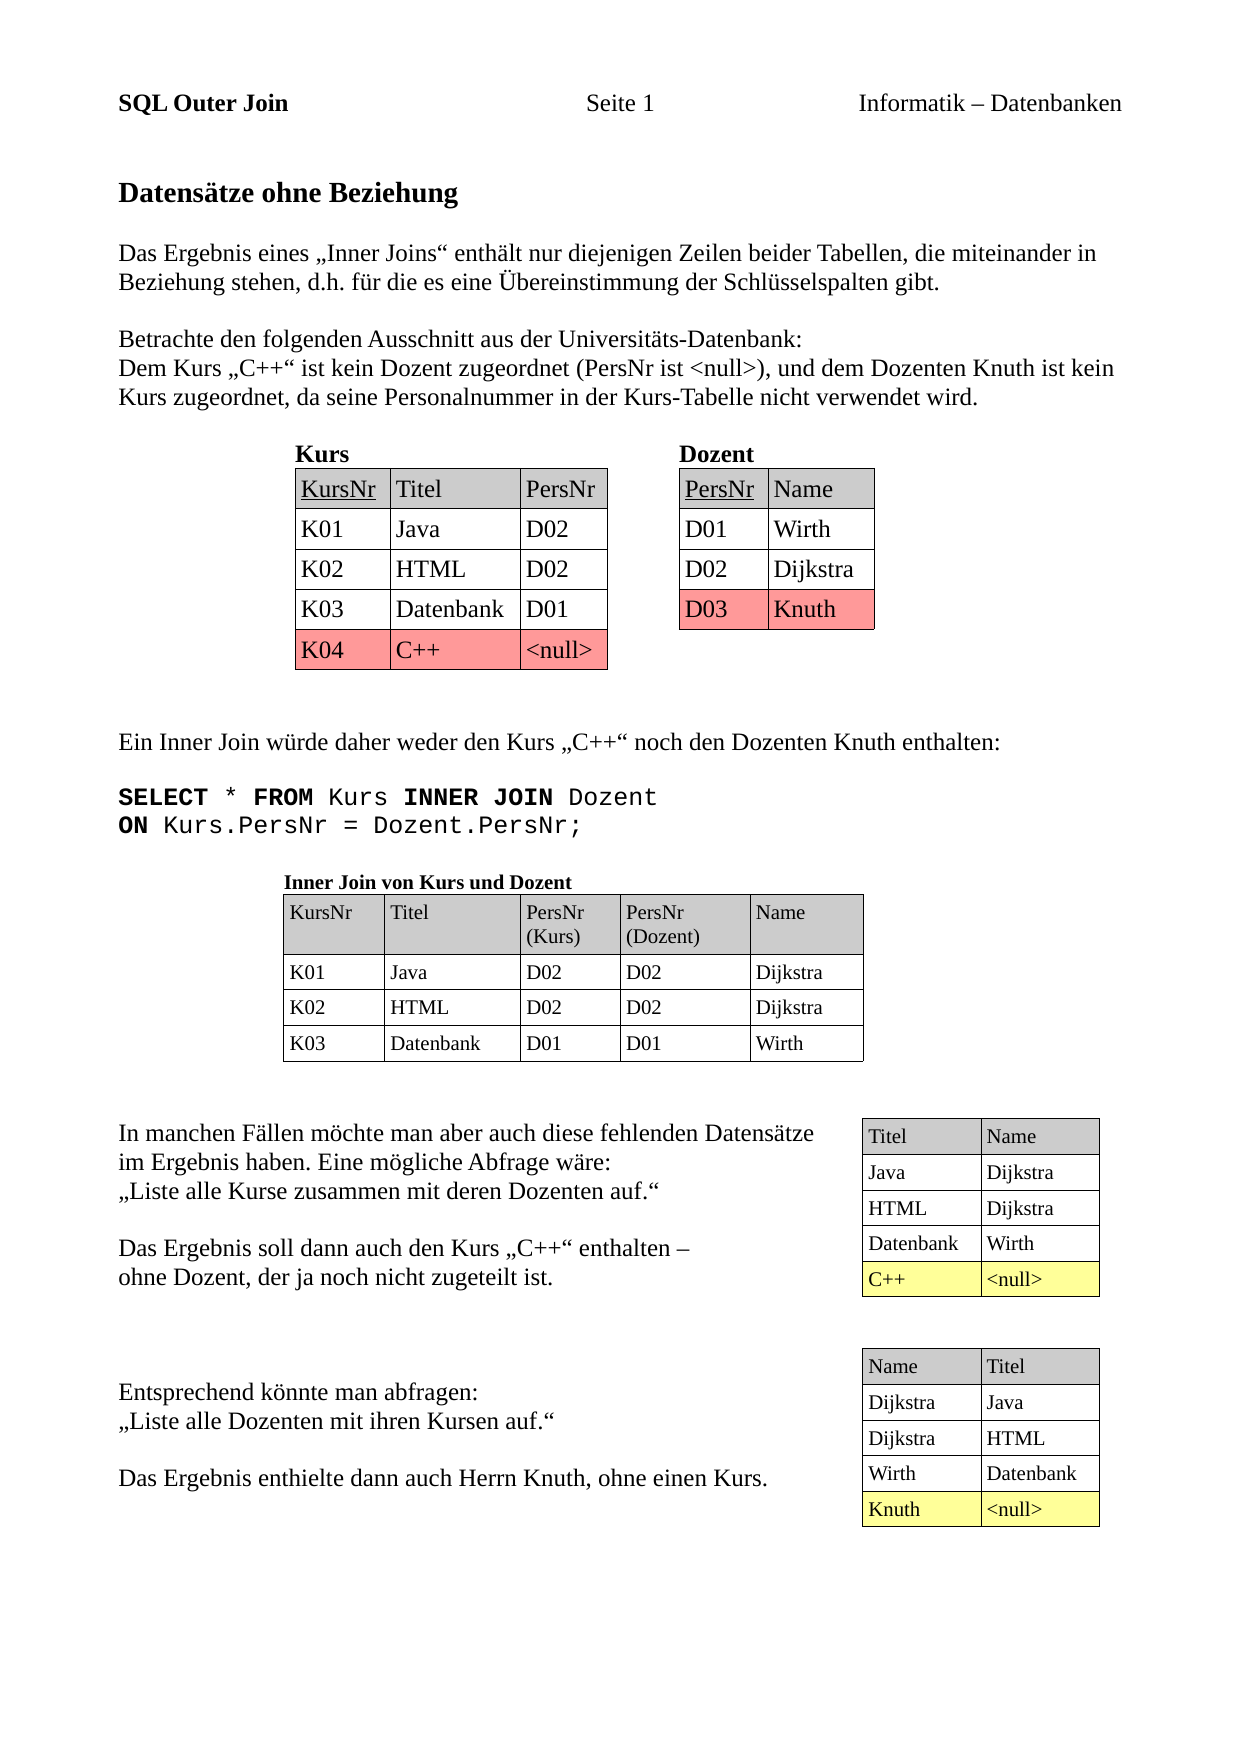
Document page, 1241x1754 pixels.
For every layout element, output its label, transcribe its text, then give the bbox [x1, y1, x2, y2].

table_cell Java [863, 1155, 981, 1189]
table_cell D02 [621, 955, 750, 989]
table_cell K03 [296, 590, 390, 629]
table_header In manchen Fällen möchte man aber auch diese fehlenden Datensätze im Ergebnis haben. Eine mögliche Abfrage wäre: „Liste alle Kurse zusammen mit deren Dozenten auf.“ Das Ergebnis soll dann auch den Kurs „C++“ enthalten – ohne Dozent, der ja noch nicht zugeteilt ist. [118, 1118, 821, 1348]
table_cell D02 [621, 990, 750, 1025]
table_cell Wirth [863, 1456, 981, 1491]
table_cell Java [982, 1385, 1099, 1419]
table_header [980, 870, 1122, 1061]
table_cell D02 [521, 955, 620, 989]
table_header Dozent [679, 439, 1122, 669]
table_header [118, 439, 295, 669]
table_cell D02 [521, 550, 607, 589]
table_cell Dijkstra [863, 1385, 981, 1419]
table_cell [1100, 1348, 1122, 1527]
table_cell Knuth [863, 1492, 981, 1526]
table_cell Dijkstra [863, 1421, 981, 1455]
table_cell Dijkstra [751, 955, 863, 989]
table_cell D01 [680, 509, 768, 548]
table_cell Java [391, 509, 520, 548]
text Das Ergebnis eines „Inner Joins“ enthält nur diejenigen Zeilen beider Tabellen, die miteinander in Beziehung stehen, d.h. für die es eine Übereinstimmung der Schlüsselspalten gibt. [118, 238, 1122, 295]
table_header [118, 870, 283, 1061]
table_cell K03 [284, 1026, 384, 1061]
table_header PersNr (Kurs) [521, 895, 620, 954]
text Datensätze ohne Beziehung [118, 176, 1122, 209]
table_cell D01 [521, 1026, 620, 1061]
table_cell C++ [863, 1262, 981, 1296]
table_header Name [769, 469, 874, 508]
table_cell <null> [521, 630, 607, 669]
text ON Kurs.PersNr = Dozent.PersNr; [118, 813, 1122, 841]
table_header Name [863, 1349, 981, 1384]
table_header Titel [385, 895, 520, 954]
table_header Name [751, 895, 863, 954]
table_cell D02 [521, 509, 607, 548]
text Dem Kurs „C++“ ist kein Dozent zugeordnet (PersNr ist <null>), und dem Dozenten Knuth ist kein Kurs zugeordnet, da seine Personalnummer in der Kurs-Tabelle nicht verwendet wird. [118, 353, 1122, 410]
table_header [863, 1118, 1122, 1348]
table_cell Datenbank [391, 590, 520, 629]
table_header PersNr [680, 469, 768, 508]
table_cell Wirth [769, 509, 874, 548]
table_cell K01 [296, 509, 390, 548]
table_cell Datenbank [385, 1026, 520, 1061]
table_cell HTML [385, 990, 520, 1025]
table_cell D03 [680, 590, 768, 629]
table_cell Wirth [982, 1226, 1099, 1261]
table_cell C++ [391, 630, 520, 669]
table_header Titel [982, 1349, 1099, 1384]
table_cell Wirth [751, 1026, 863, 1061]
table_cell Dijkstra [769, 550, 874, 589]
table_header PersNr [521, 469, 607, 508]
table_cell D02 [521, 990, 620, 1025]
table_cell Entsprechend könnte man abfragen: „Liste alle Dozenten mit ihren Kursen auf.“ Das Ergebnis enthielte dann auch Herrn Knuth, ohne einen Kurs. [118, 1348, 821, 1527]
table_cell Dijkstra [982, 1191, 1099, 1225]
table_cell [821, 1348, 862, 1527]
table_header PersNr (Dozent) [621, 895, 750, 954]
table_header Titel [391, 469, 520, 508]
table_cell <null> [982, 1262, 1099, 1296]
table_header [821, 1118, 862, 1348]
table_cell <null> [982, 1492, 1099, 1526]
table_cell HTML [391, 550, 520, 589]
text SELECT * FROM Kurs INNER JOIN Dozent [118, 784, 1122, 813]
table_cell Datenbank [982, 1456, 1099, 1491]
table_cell D01 [521, 590, 607, 629]
table_header Kurs [295, 439, 679, 669]
table_header KursNr [296, 469, 390, 508]
table_cell Java [385, 955, 520, 989]
text Ein Inner Join würde daher weder den Kurs „C++“ noch den Dozenten Knuth enthalten: [118, 727, 1122, 756]
table_cell K02 [296, 550, 390, 589]
table_cell K02 [284, 990, 384, 1025]
text Betrachte den folgenden Ausschnitt aus der Universitäts-Datenbank: [118, 324, 1122, 353]
table_cell K04 [296, 630, 390, 669]
table_header KursNr [284, 895, 384, 954]
table_cell Dijkstra [982, 1155, 1099, 1189]
table_header Name [982, 1119, 1099, 1154]
table_cell Knuth [769, 590, 874, 629]
table_cell HTML [863, 1191, 981, 1225]
table_cell D02 [680, 550, 768, 589]
table_cell Datenbank [863, 1226, 981, 1261]
table_cell K01 [284, 955, 384, 989]
table_header Titel [863, 1119, 981, 1154]
table_header Inner Join von Kurs und Dozent [284, 870, 980, 1061]
table_cell HTML [982, 1421, 1099, 1455]
table_cell D01 [621, 1026, 750, 1061]
table_cell Dijkstra [751, 990, 863, 1025]
